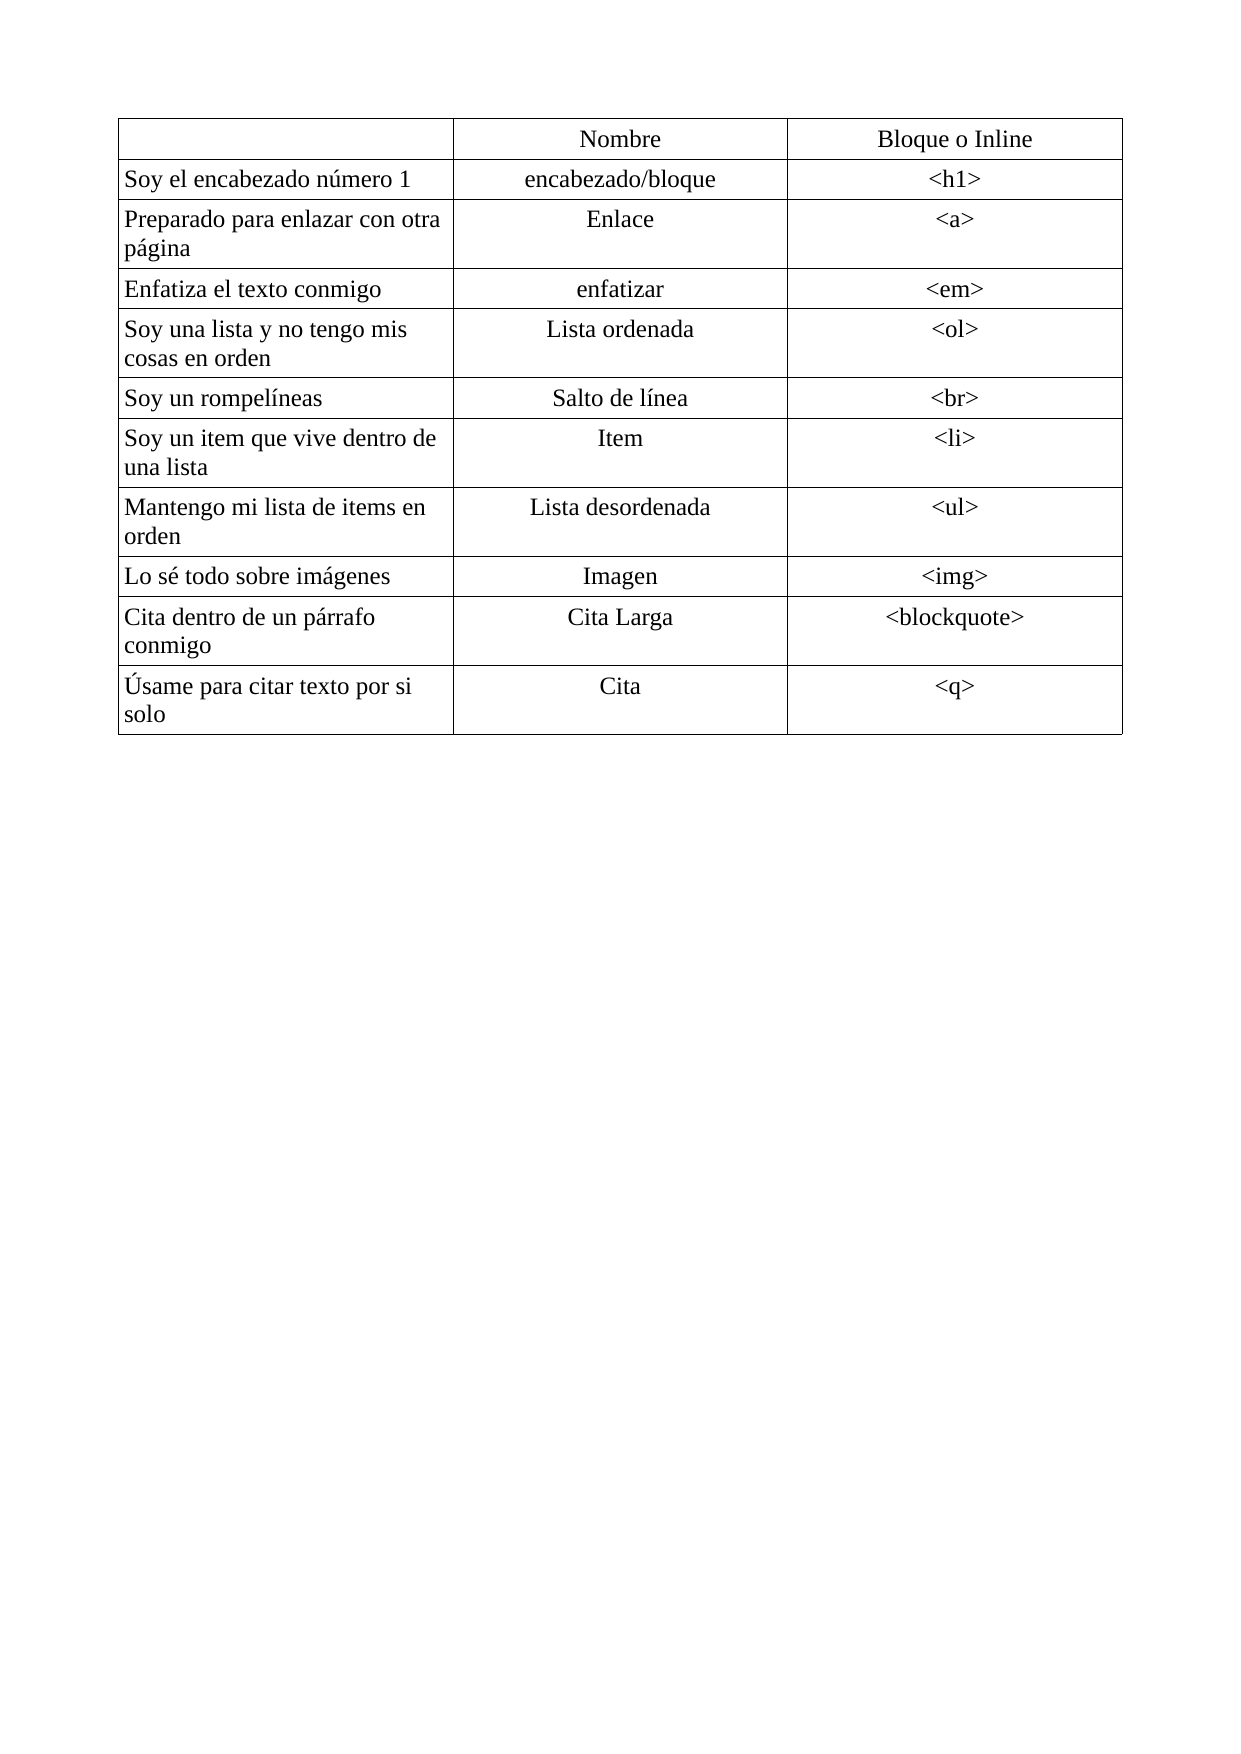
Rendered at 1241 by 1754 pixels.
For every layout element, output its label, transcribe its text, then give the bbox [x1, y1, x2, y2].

table_cell <br> [788, 378, 1122, 417]
table_cell Salto de línea [454, 378, 787, 417]
table_cell Imagen [454, 557, 787, 596]
table_cell <h1> [788, 160, 1122, 199]
table_cell <ul> [788, 488, 1122, 556]
table_header [119, 119, 453, 158]
table_cell <a> [788, 200, 1122, 268]
table_cell encabezado/bloque [454, 160, 787, 199]
table_cell Lista desordenada [454, 488, 787, 556]
table_cell Item [454, 419, 787, 487]
table_cell <em> [788, 269, 1122, 308]
table_header Bloque o Inline [788, 119, 1122, 158]
table_cell Enfatiza el texto conmigo [119, 269, 453, 308]
table_cell <li> [788, 419, 1122, 487]
table_cell Cita dentro de un párrafo conmigo [119, 597, 453, 665]
table_cell Lista ordenada [454, 309, 787, 377]
table_cell Lo sé todo sobre imágenes [119, 557, 453, 596]
table_header Nombre [454, 119, 787, 158]
table_cell <ol> [788, 309, 1122, 377]
table_cell Enlace [454, 200, 787, 268]
table_cell enfatizar [454, 269, 787, 308]
table_cell <q> [788, 666, 1122, 734]
table_cell Cita Larga [454, 597, 787, 665]
table_cell Soy un item que vive dentro de una lista [119, 419, 453, 487]
table_cell Mantengo mi lista de items en orden [119, 488, 453, 556]
table_cell Preparado para enlazar con otra página [119, 200, 453, 268]
table_cell Soy un rompelíneas [119, 378, 453, 417]
table_cell Cita [454, 666, 787, 734]
table_cell <blockquote> [788, 597, 1122, 665]
table_cell Soy el encabezado número 1 [119, 160, 453, 199]
table_cell Soy una lista y no tengo mis cosas en orden [119, 309, 453, 377]
table_cell <img> [788, 557, 1122, 596]
table_cell Úsame para citar texto por si solo [119, 666, 453, 734]
